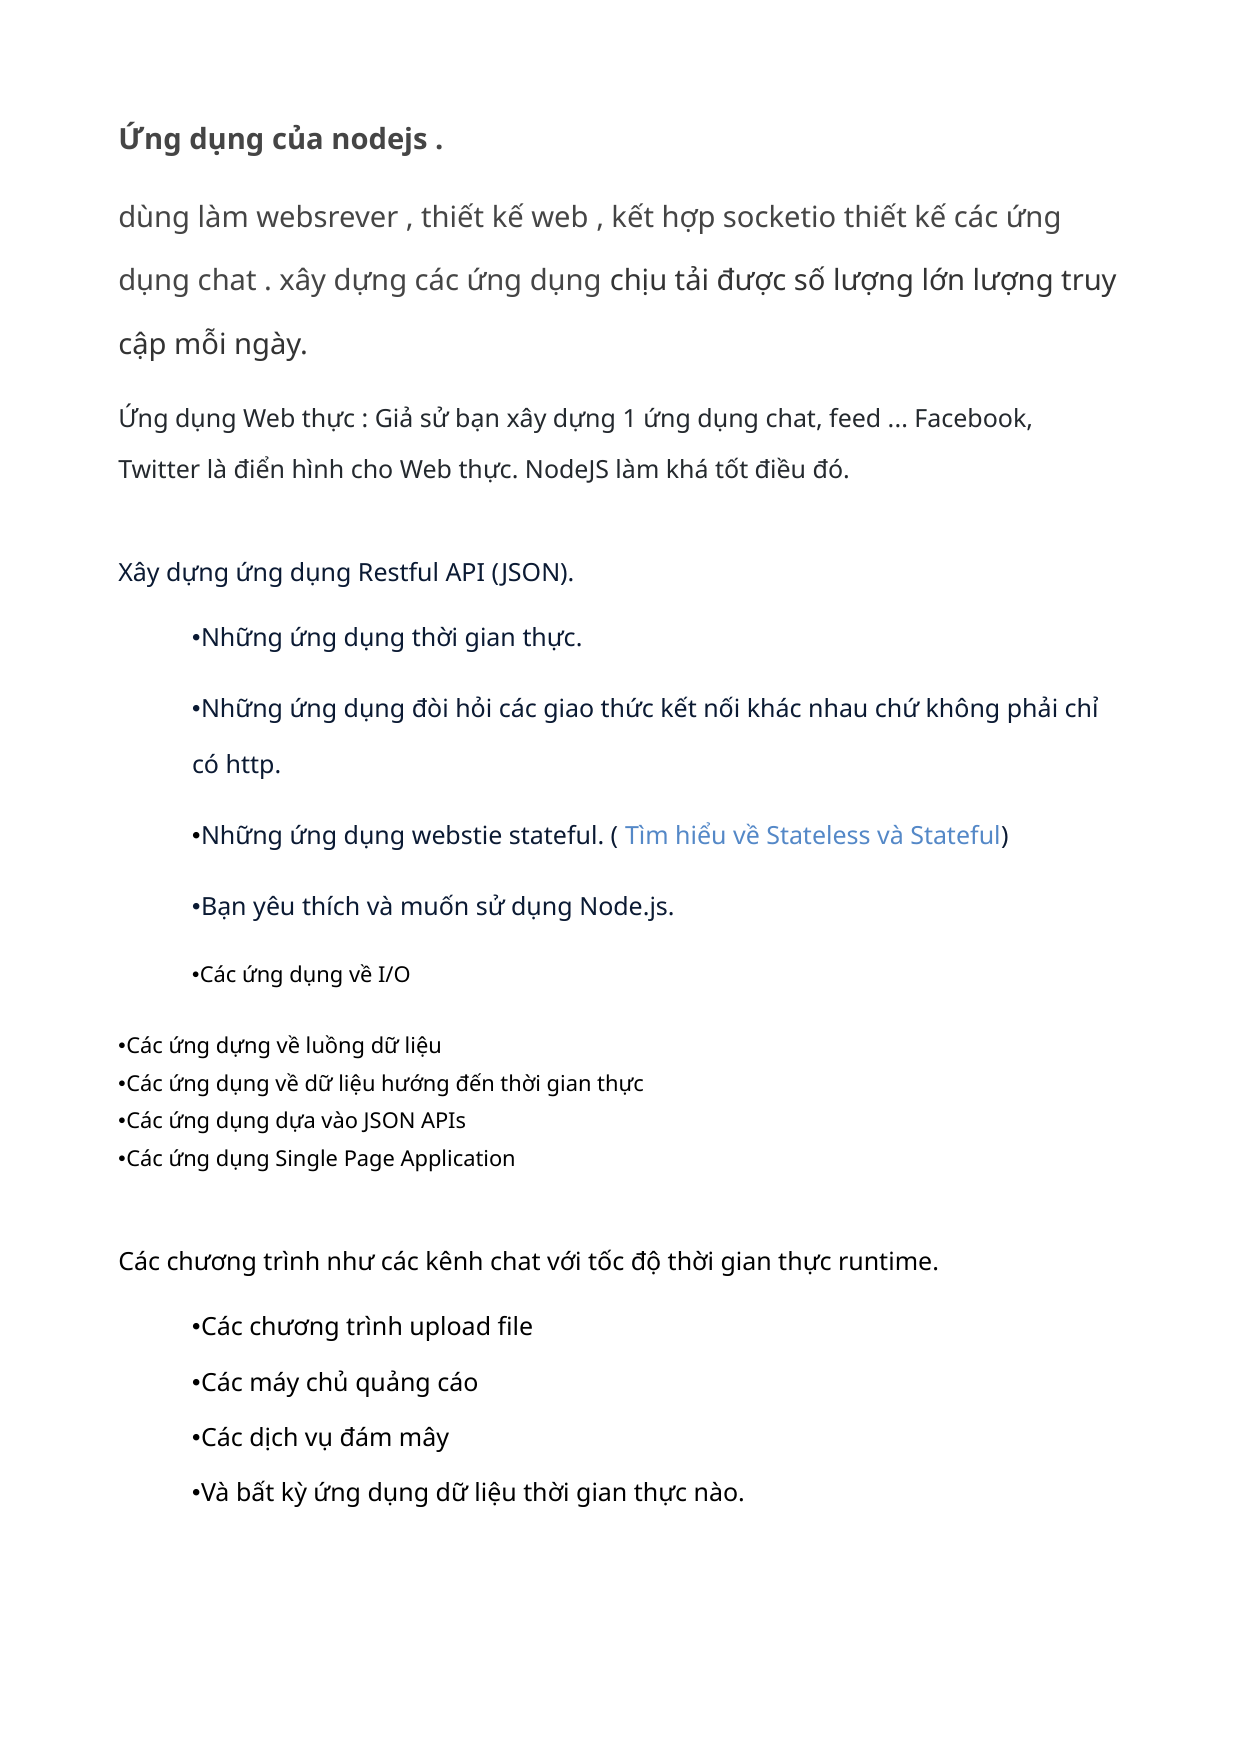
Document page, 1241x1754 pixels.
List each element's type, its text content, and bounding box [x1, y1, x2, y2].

text Các chương trình như các kênh chat với tốc độ thời gian thực runtime. [118, 1243, 1122, 1277]
list Các chương trình upload file [118, 1309, 1122, 1343]
list Và bất kỳ ứng dụng dữ liệu thời gian thực nào. [118, 1475, 1122, 1509]
list Bạn yêu thích và muốn sử dụng Node.js. [118, 888, 1122, 922]
list Các ứng dụng Single Page Application [118, 1135, 1122, 1172]
list Những ứng dụng webstie stateful. ( Tìm hiểu về Stateless và Stateful) [118, 817, 1122, 851]
list Các ứng dụng về dữ liệu hướng đến thời gian thực [118, 1060, 1122, 1097]
list Các ứng dụng dựa vào JSON APIs [118, 1097, 1122, 1135]
list Các ứng dụng về I/O [118, 959, 1122, 989]
list Các ứng dựng về luồng dữ liệu [118, 1022, 1122, 1060]
list Những ứng dụng thời gian thực. [118, 620, 1122, 654]
list Các máy chủ quảng cáo [118, 1364, 1122, 1398]
text Ứng dụng của nodejs . [118, 118, 1122, 158]
text Xây dựng ứng dụng Restful API (JSON). [118, 554, 1122, 588]
text Ứng dụng Web thực : Giả sử bạn xây dựng 1 ứng dụng chat, feed ... Facebook, Twitter là điển hình cho Web thực. NodeJS làm khá tốt điều đó. [118, 401, 1122, 486]
text dùng làm websrever , thiết kế web , kết hợp socketio thiết kế các ứng dụng chat . xây dựng các ứng dụng chịu tải được số lượng lớn lượng truy cập mỗi ngày. [118, 196, 1122, 363]
list Những ứng dụng đòi hỏi các giao thức kết nối khác nhau chứ không phải chỉ có http. [118, 691, 1122, 781]
list Các dịch vụ đám mây [118, 1420, 1122, 1454]
